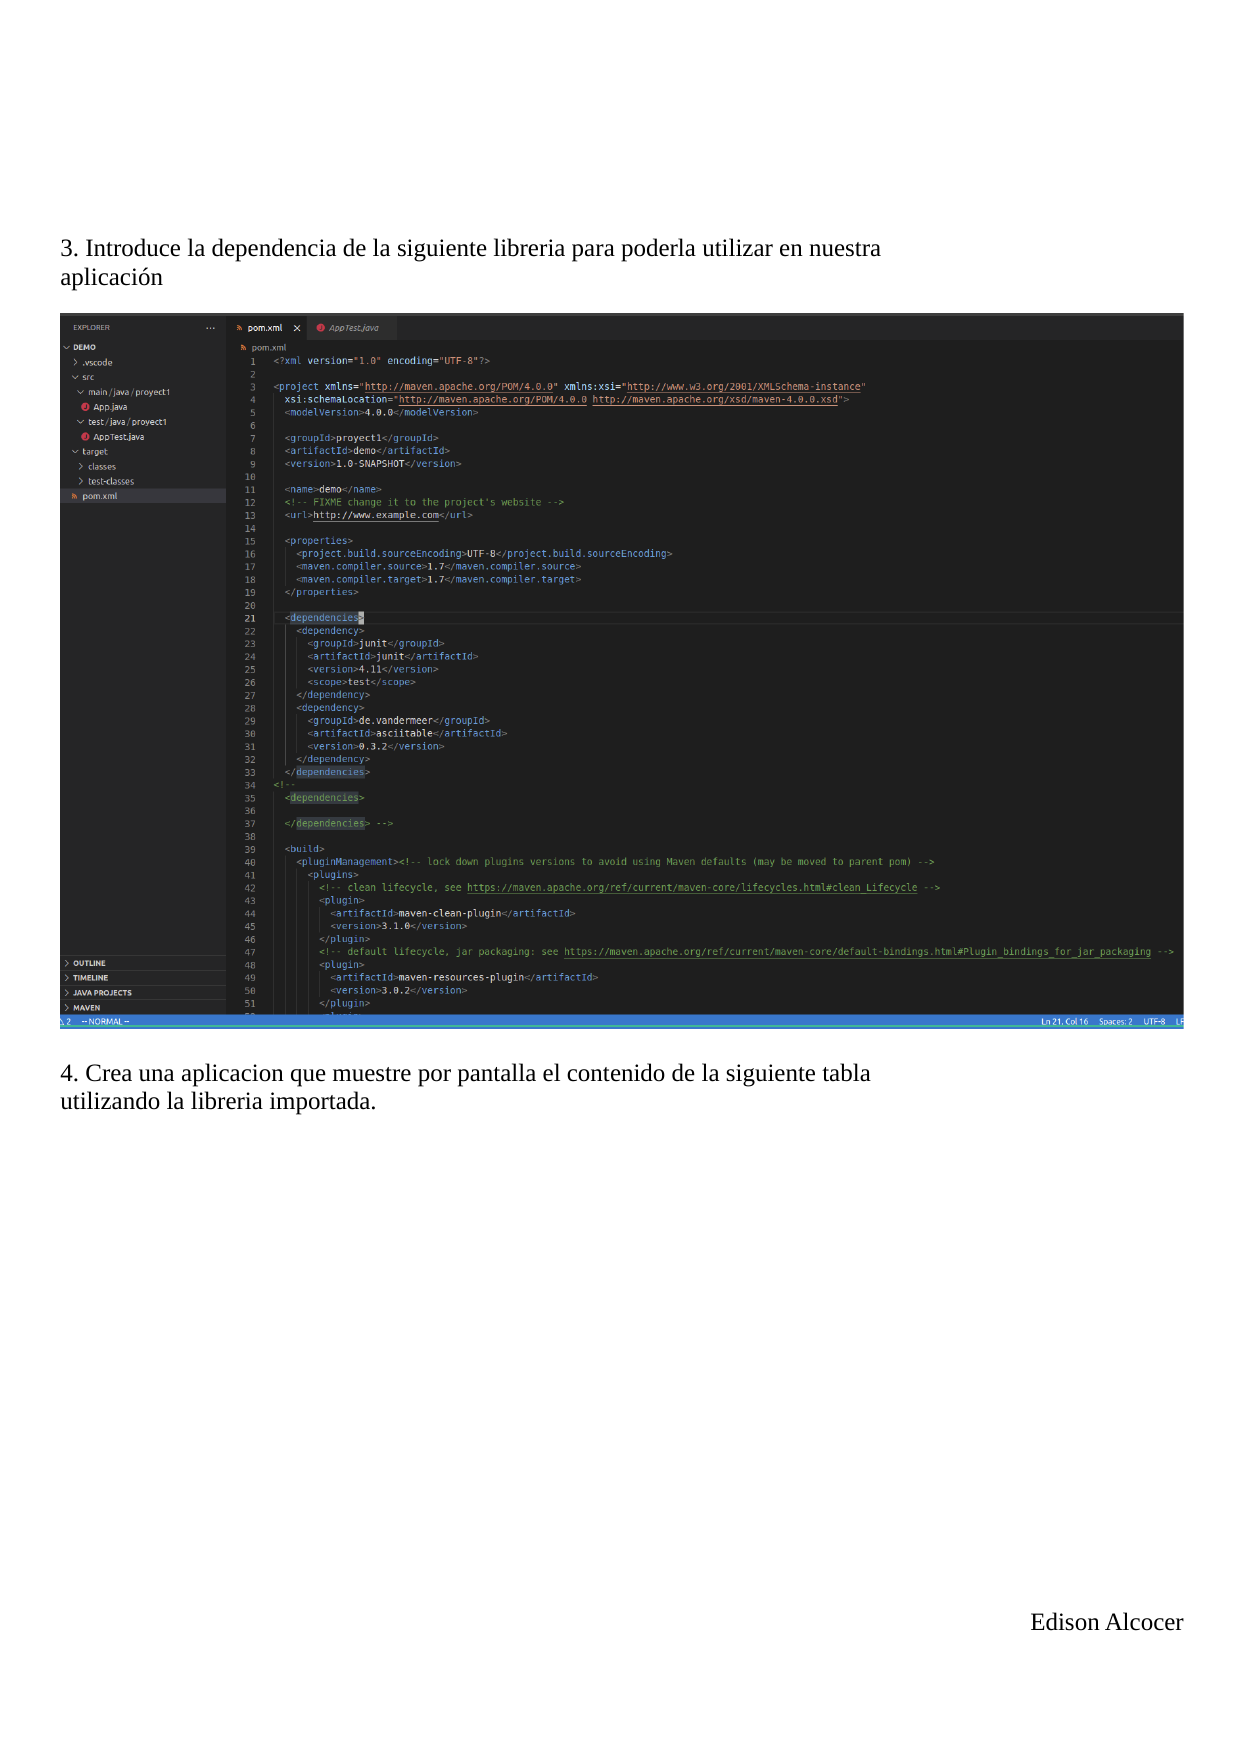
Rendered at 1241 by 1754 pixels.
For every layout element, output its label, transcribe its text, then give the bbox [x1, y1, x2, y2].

text 3. Introduce la dependencia de la siguiente libreria para poderla utilizar en nuestra [60, 233, 1183, 262]
text utilizando la libreria importada. [60, 1086, 1183, 1115]
text aplicación [60, 262, 1183, 291]
picture [60, 313, 1184, 1029]
text 4. Crea una aplicacion que muestre por pantalla el contenido de la siguiente tabla [60, 1058, 1183, 1086]
